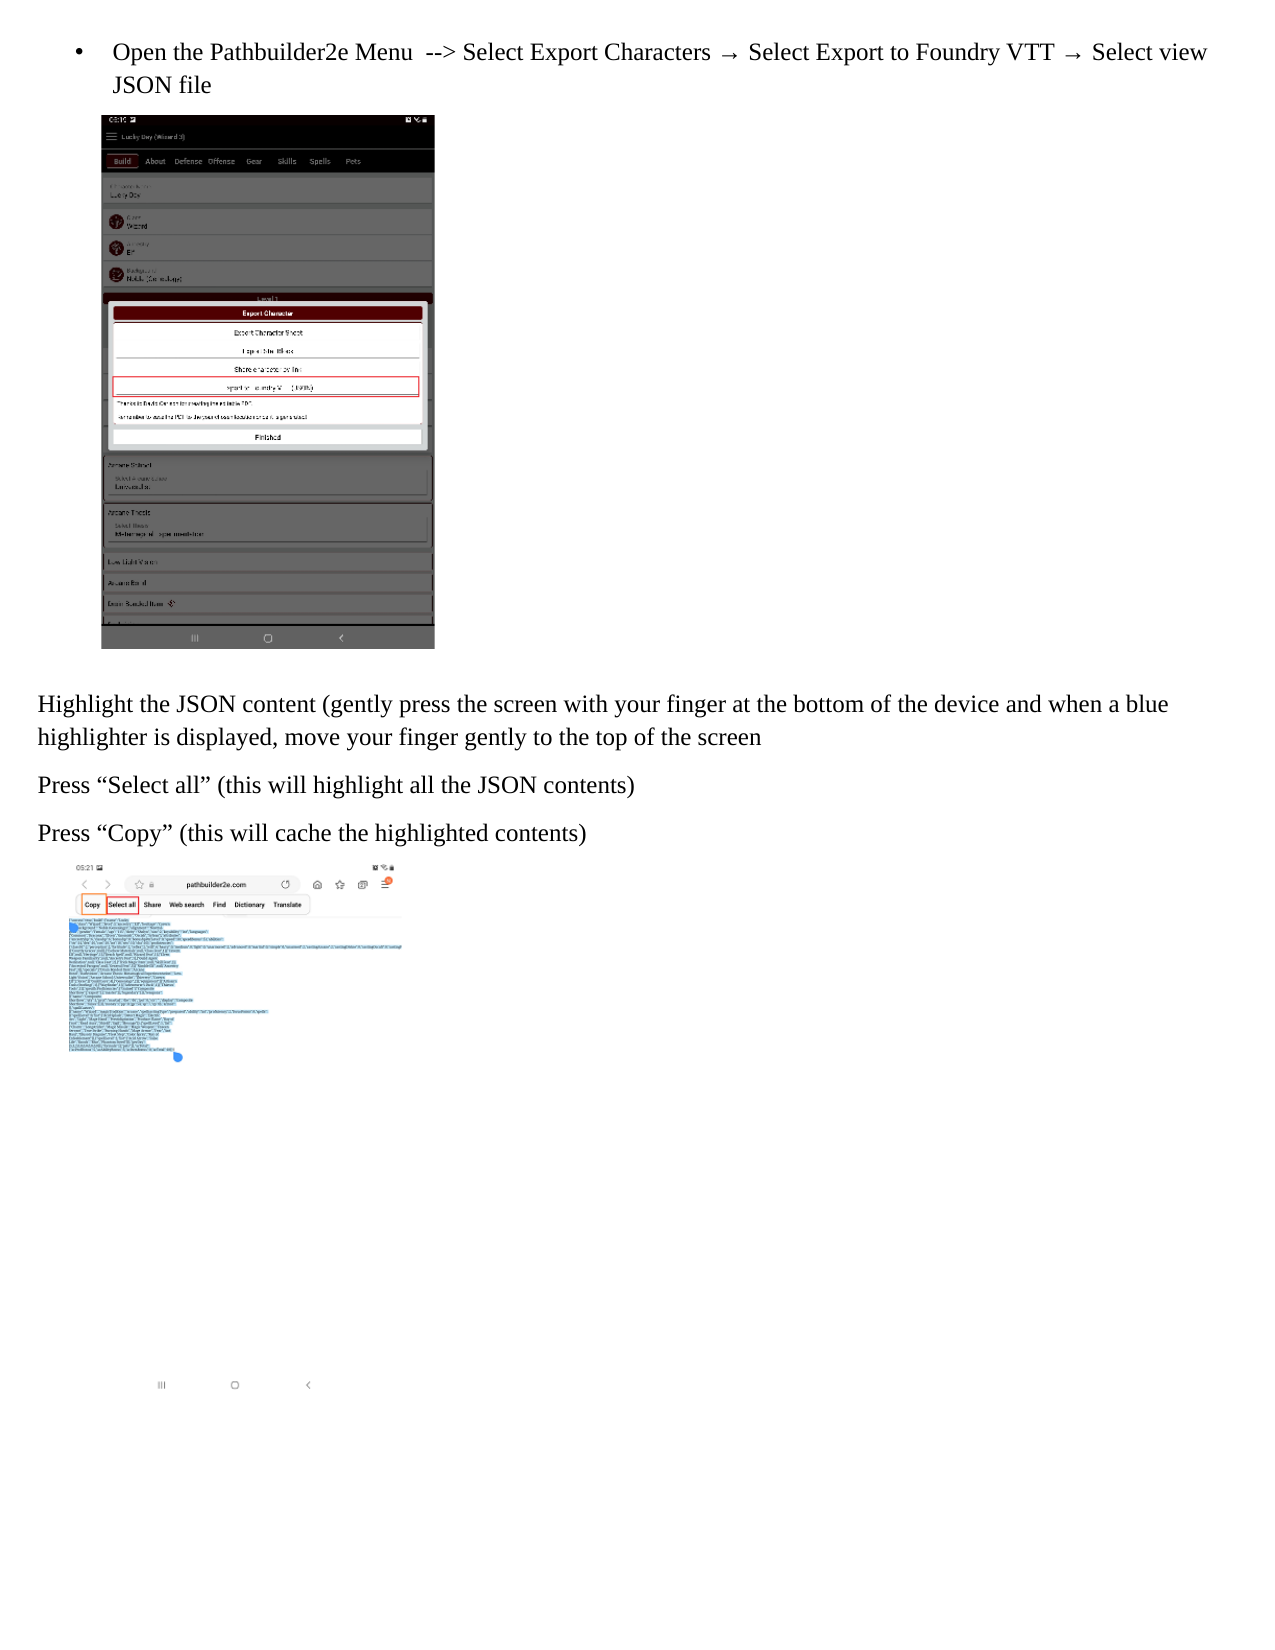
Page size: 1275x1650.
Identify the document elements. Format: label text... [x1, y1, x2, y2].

picture [101, 115, 435, 649]
text Highlight the JSON content (gently press the screen with your finger at the bottom of the device and when a blue highlighter is displayed, move your finger gently to the top of the screen [37, 689, 1237, 751]
text Press “Select all” (this will highlight all the JSON contents) [37, 770, 1237, 799]
list Open the Pathbuilder2e Menu --> Select Export Characters → Select Export to Foundry VTT → Select view JSON file [75, 37, 1237, 99]
text Press “Copy” (this will cache the highlighted contents) [37, 818, 1237, 846]
picture [68, 862, 402, 1396]
